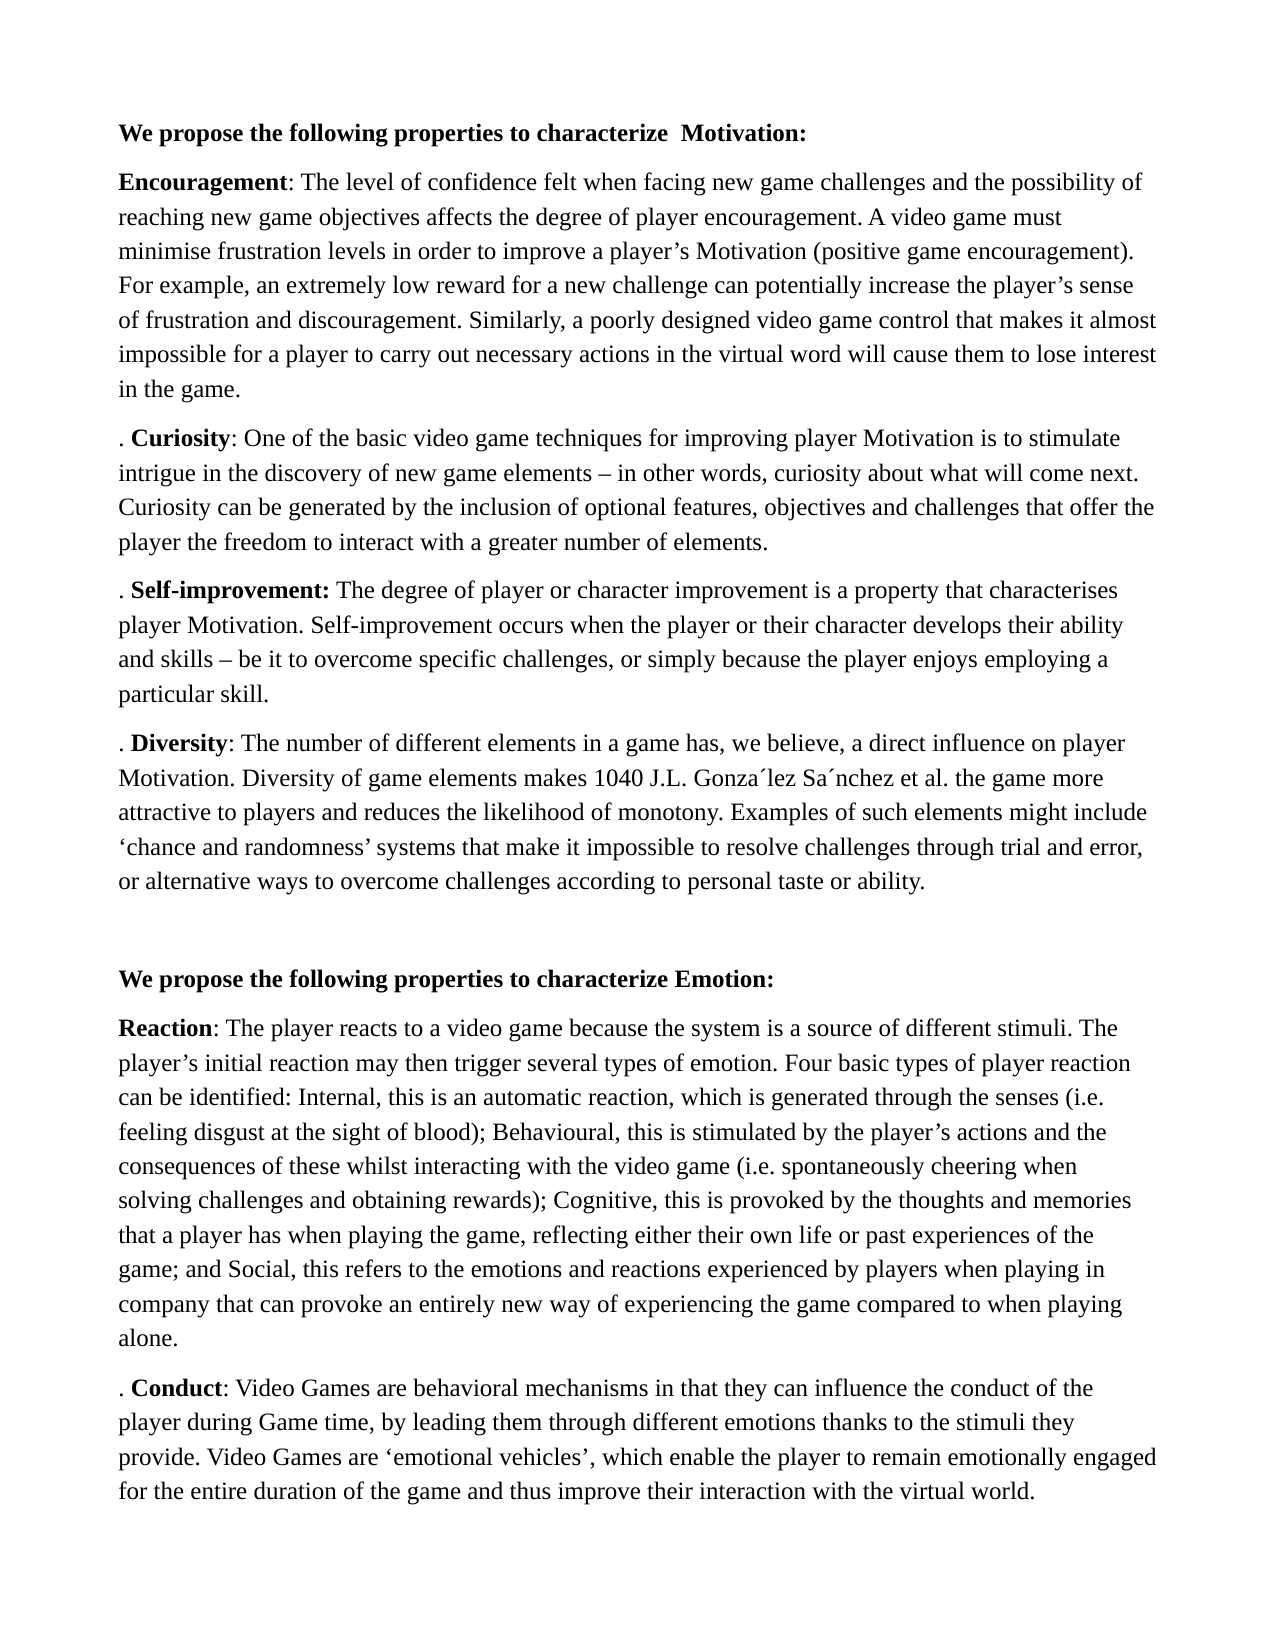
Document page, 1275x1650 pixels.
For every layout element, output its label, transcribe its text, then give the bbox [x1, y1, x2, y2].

text We propose the following properties to characterize Emotion: [118, 964, 1157, 993]
text . Curiosity: One of the basic video game techniques for improving player Motivation is to stimulate intrigue in the discovery of new game elements – in other words, curiosity about what will come next. Curiosity can be generated by the inclusion of optional features, objectives and challenges that offer the player the freedom to interact with a greater number of elements. [118, 423, 1157, 555]
text We propose the following properties to characterize Motivation: [118, 118, 1157, 147]
text . Conduct: Video Games are behavioral mechanisms in that they can influence the conduct of the player during Game time, by leading them through different emotions thanks to the stimuli they provide. Video Games are ‘emotional vehicles’, which enable the player to remain emotionally engaged for the entire duration of the game and thus improve their interaction with the virtual world. [118, 1373, 1157, 1505]
text . Diversity: The number of different elements in a game has, we believe, a direct influence on player Motivation. Diversity of game elements makes 1040 J.L. Gonza´lez Sa´nchez et al. the game more attractive to players and reduces the likelihood of monotony. Examples of such elements might include ‘chance and randomness’ systems that make it impossible to resolve challenges through trial and error, or alternative ways to overcome challenges according to personal taste or ability. [118, 728, 1157, 895]
text Encouragement: The level of confidence felt when facing new game challenges and the possibility of reaching new game objectives affects the degree of player encouragement. A video game must minimise frustration levels in order to improve a player’s Motivation (positive game encouragement). For example, an extremely low reward for a new challenge can potentially increase the player’s sense of frustration and discouragement. Similarly, a poorly designed video game control that makes it almost impossible for a player to carry out necessary actions in the virtual word will cause them to lose interest in the game. [118, 167, 1157, 403]
text . Self-improvement: The degree of player or character improvement is a property that characterises player Motivation. Self-improvement occurs when the player or their character develops their ability and skills – be it to overcome specific challenges, or simply because the player enjoys employing a particular skill. [118, 576, 1157, 708]
text Reaction: The player reacts to a video game because the system is a source of different stimuli. The player’s initial reaction may then trigger several types of emotion. Four basic types of player reaction can be identified: Internal, this is an automatic reaction, which is generated through the senses (i.e. feeling disgust at the sight of blood); Behavioural, this is stimulated by the player’s actions and the consequences of these whilst interacting with the video game (i.e. spontaneously cheering when solving challenges and obtaining rewards); Cognitive, this is provoked by the thoughts and memories that a player has when playing the game, reflecting either their own life or past experiences of the game; and Social, this refers to the emotions and reactions experienced by players when playing in company that can provoke an entirely new way of experiencing the game compared to when playing alone. [118, 1013, 1157, 1352]
